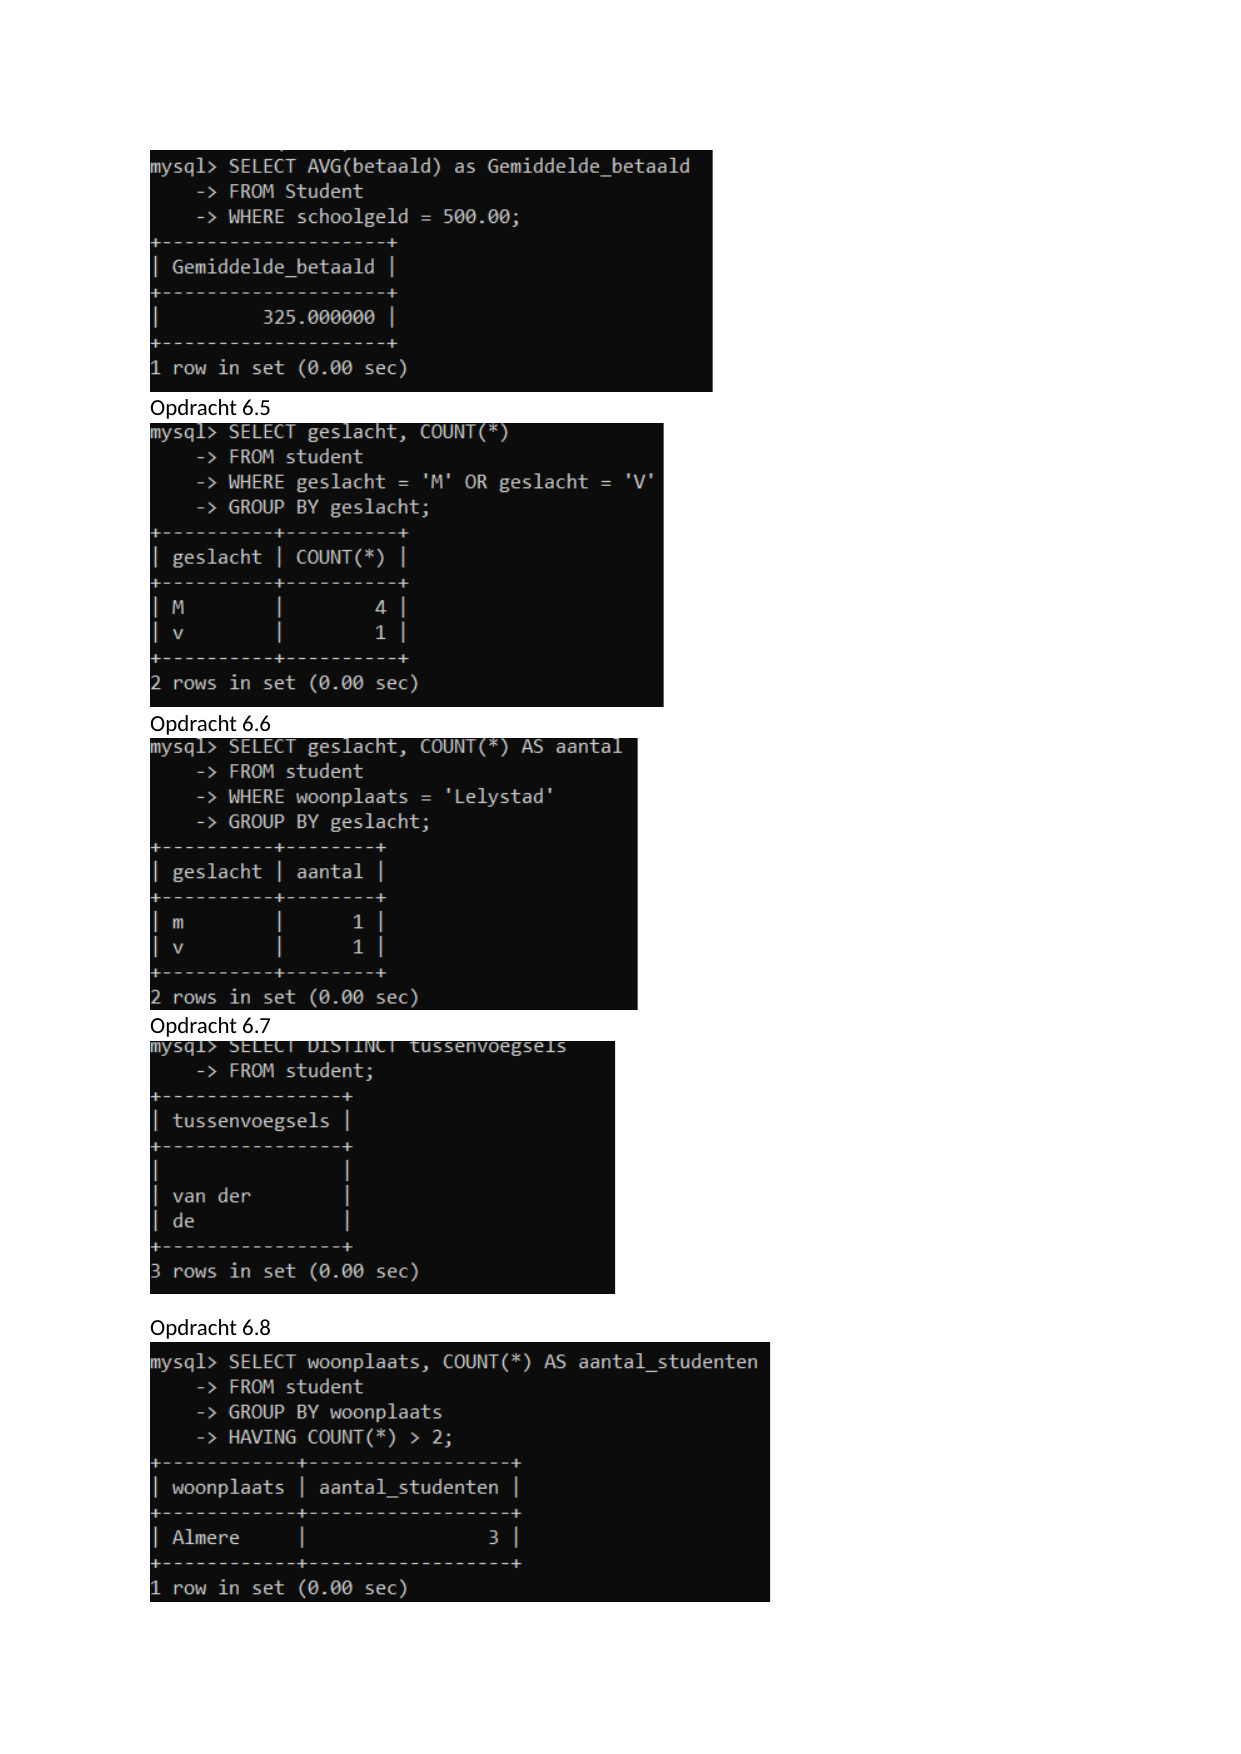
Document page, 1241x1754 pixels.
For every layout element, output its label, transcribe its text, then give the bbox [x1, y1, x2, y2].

text Opdracht 6.8 [150, 1313, 1090, 1601]
text Opdracht 6.5 Opdracht 6.6 Opdracht 6.7 [150, 150, 1090, 1294]
